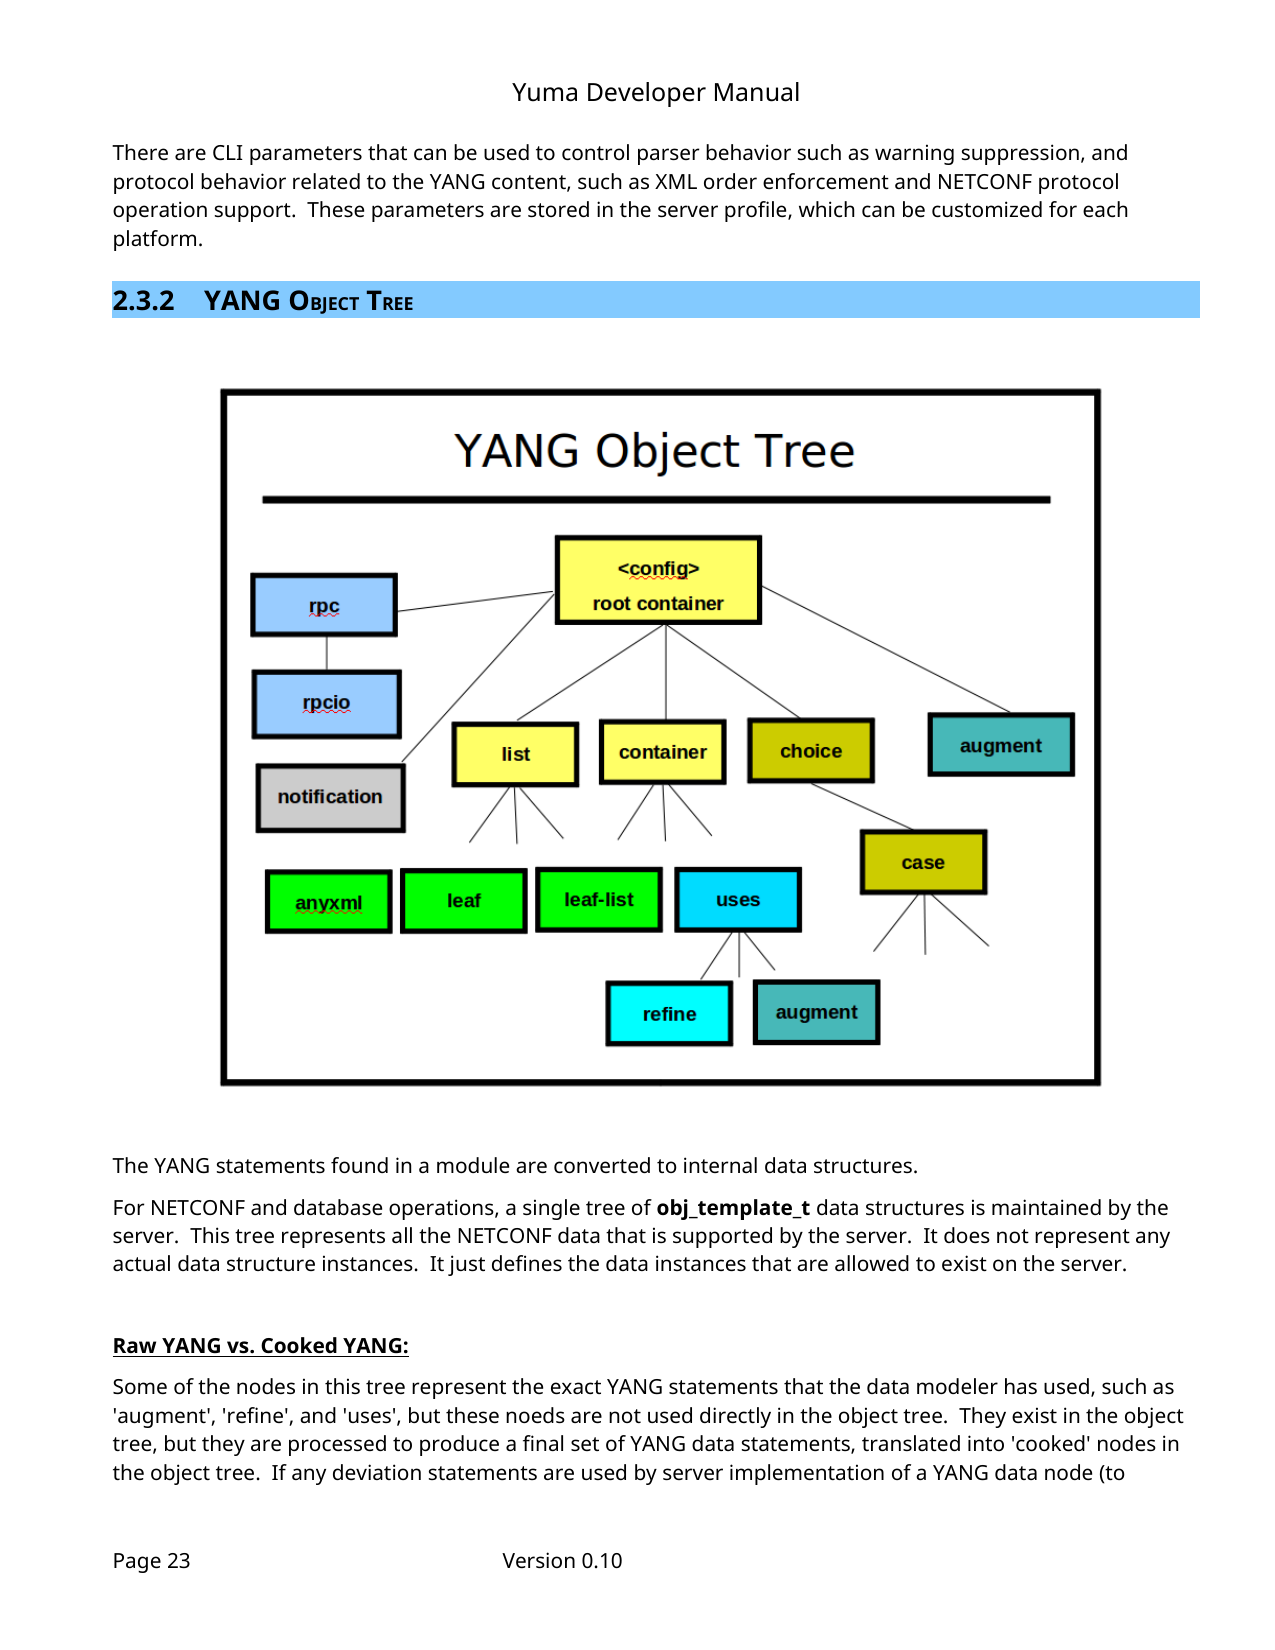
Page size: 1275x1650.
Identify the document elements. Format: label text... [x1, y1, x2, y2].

picture [154, 347, 1158, 1111]
text Some of the nodes in this tree represent the exact YANG statements that the data modeler has used, such as 'augment', 'refine', and 'uses', but these noeds are not used directly in the object tree. They exist in the object tree, but they are processed to produce a final set of YANG data statements, translated into 'cooked' nodes in the object tree. If any deviation statements are used by server implementation of a YANG data node (to [112, 1372, 1200, 1486]
text For NETCONF and database operations, a single tree of obj_template_t data structures is maintained by the server. This tree represents all the NETCONF data that is supported by the server. It does not represent any actual data structure instances. It just defines the data instances that are allowed to exist on the server. [112, 1193, 1200, 1278]
text Raw YANG vs. Cooked YANG: [112, 1331, 1200, 1360]
subtitle YANG Object Tree [112, 281, 1200, 318]
text There are CLI parameters that can be used to control parser behavior such as warning suppression, and protocol behavior related to the YANG content, such as XML order enforcement and NETCONF protocol operation support. These parameters are stored in the server profile, which can be customized for each platform. [112, 138, 1200, 252]
text The YANG statements found in a module are converted to internal data structures. [112, 1152, 1200, 1180]
